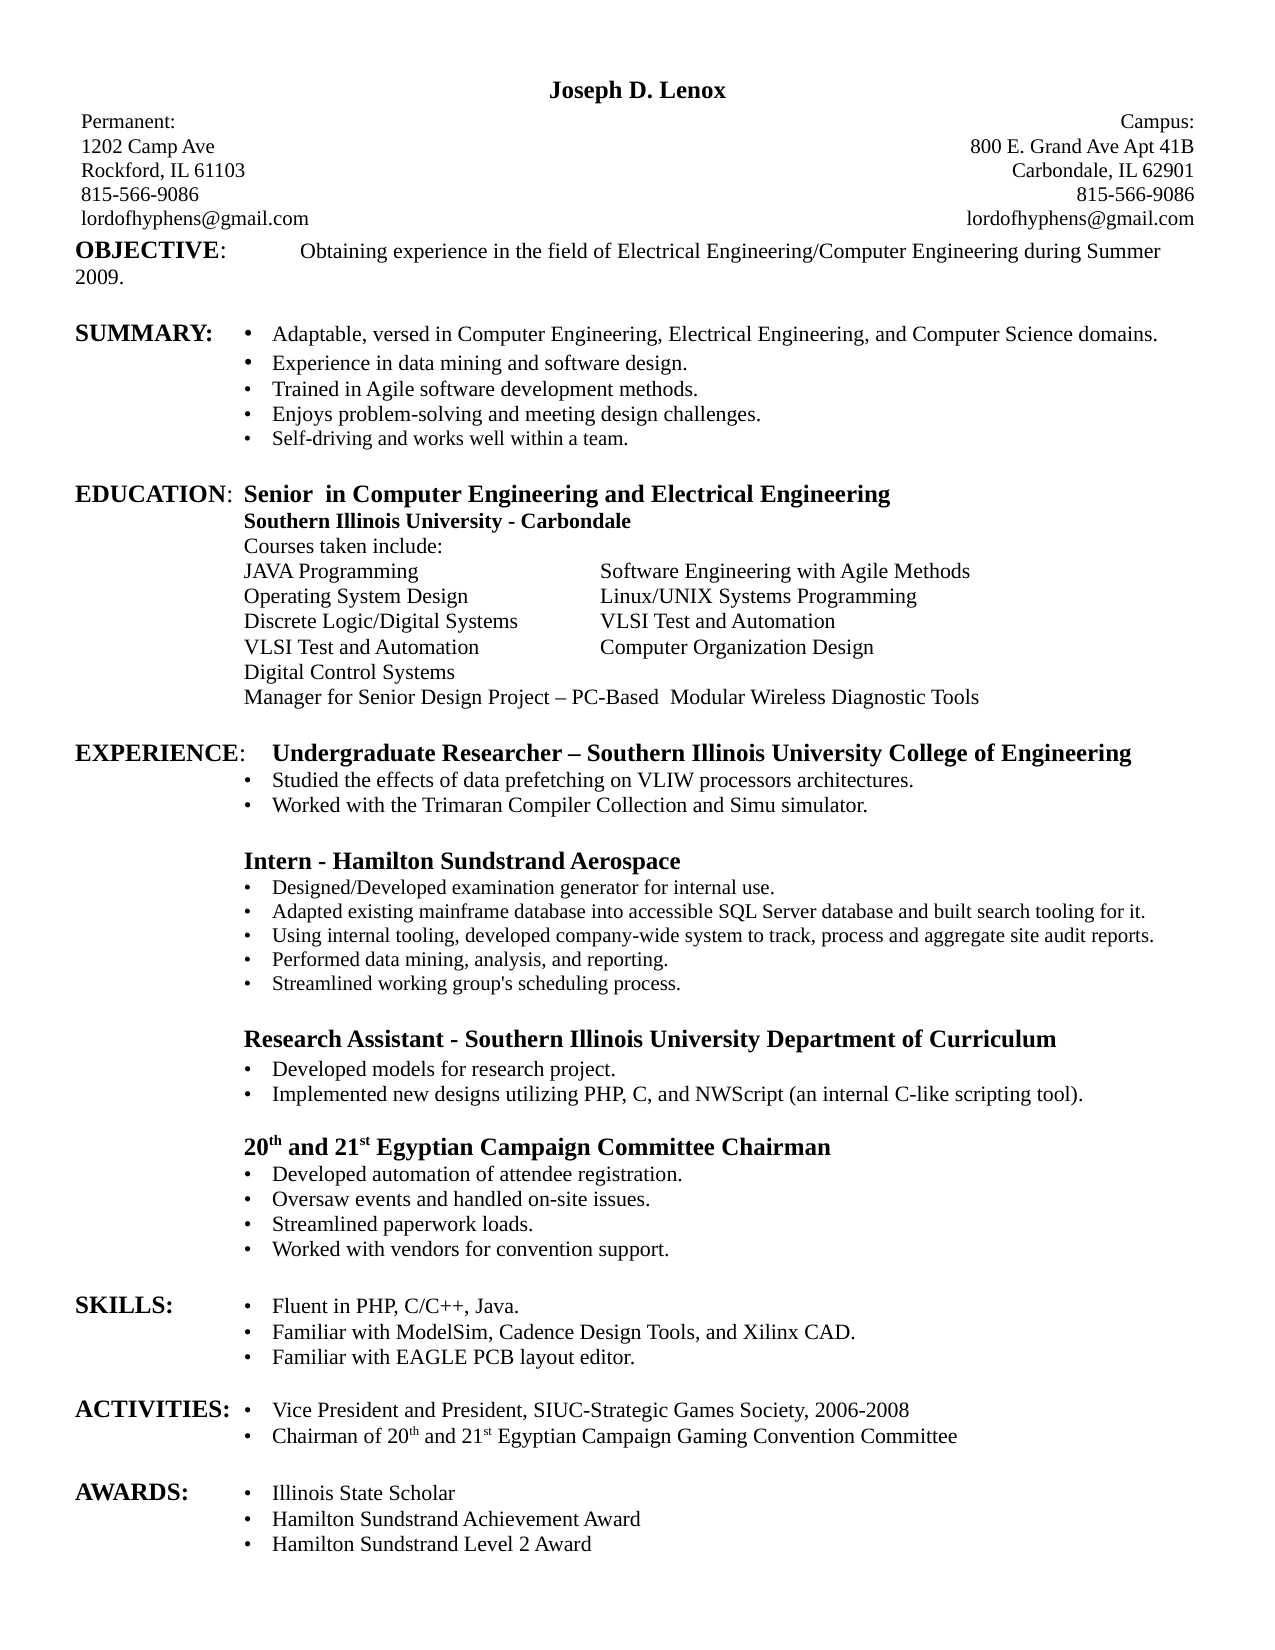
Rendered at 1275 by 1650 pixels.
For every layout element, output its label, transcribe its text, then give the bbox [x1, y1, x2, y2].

text Intern - Hamilton Sundstrand Aerospace [75, 846, 1200, 875]
text • Designed/Developed examination generator for internal use. [75, 875, 1200, 899]
text Digital Control Systems [75, 659, 1200, 684]
text • Self-driving and works well within a team. [75, 426, 1200, 450]
text Joseph D. Lenox [75, 75, 1200, 104]
text • Hamilton Sundstrand Achievement Award [75, 1506, 1200, 1531]
text • Performed data mining, analysis, and reporting. [75, 947, 1200, 971]
text • Chairman of 20th and 21st Egyptian Campaign Gaming Convention Committee [75, 1423, 1200, 1448]
text EXPERIENCE: Undergraduate Researcher – Southern Illinois University College of Engineering [75, 738, 1200, 767]
text AWARDS: • Illinois State Scholar [75, 1477, 1200, 1506]
text SKILLS: • Fluent in PHP, C/C++, Java. [75, 1290, 1200, 1319]
text ACTIVITIES: • Vice President and President, SIUC-Strategic Games Society, 2006-2008 [75, 1394, 1200, 1423]
text • Implemented new designs utilizing PHP, C, and NWScript (an internal C-like scripting tool). [75, 1081, 1200, 1107]
text OBJECTIVE: Obtaining experience in the field of Electrical Engineering/Computer Engineering during Summer 2009. [75, 236, 1200, 289]
table_header Campus: 800 E. Grand Ave Apt 41B Carbondale, IL 62901 815-566-9086 lordofhyphens@gmail.com [638, 104, 1200, 236]
table_header Permanent: 1202 Camp Ave Rockford, IL 61103 815-566-9086 lordofhyphens@gmail.com [75, 104, 637, 236]
text Manager for Senior Design Project – PC-Based Modular Wireless Diagnostic Tools [75, 684, 1200, 709]
text • Developed models for research project. [75, 1053, 1200, 1081]
text • Studied the effects of data prefetching on VLIW processors architectures. [75, 767, 1200, 792]
text Southern Illinois University - Carbondale [75, 508, 1200, 533]
text • Streamlined paperwork loads. [75, 1211, 1200, 1236]
text • Familiar with ModelSim, Cadence Design Tools, and Xilinx CAD. [75, 1319, 1200, 1344]
text • Experience in data mining and software design. [75, 347, 1200, 376]
text VLSI Test and Automation Computer Organization Design [75, 634, 1200, 659]
text • Trained in Agile software development methods. [75, 376, 1200, 401]
text Discrete Logic/Digital Systems VLSI Test and Automation [75, 608, 1200, 634]
text • Streamlined working group's scheduling process. [75, 971, 1200, 995]
text • Hamilton Sundstrand Level 2 Award [75, 1531, 1200, 1556]
text Operating System Design Linux/UNIX Systems Programming [75, 583, 1200, 608]
text SUMMARY: • Adaptable, versed in Computer Engineering, Electrical Engineering, and Computer Science domains. [75, 318, 1200, 347]
text • Familiar with EAGLE PCB layout editor. [75, 1344, 1200, 1369]
text • Using internal tooling, developed company-wide system to track, process and aggregate site audit reports. [75, 923, 1200, 947]
text Courses taken include: [75, 533, 1200, 558]
text • Developed automation of attendee registration. [75, 1161, 1200, 1186]
text EDUCATION: Senior in Computer Engineering and Electrical Engineering [75, 479, 1200, 508]
text 20th and 21st Egyptian Campaign Committee Chairman [75, 1132, 1200, 1161]
text Research Assistant - Southern Illinois University Department of Curriculum [75, 1024, 1200, 1053]
text • Adapted existing mainframe database into accessible SQL Server database and built search tooling for it. [75, 899, 1200, 923]
text JAVA Programming Software Engineering with Agile Methods [75, 558, 1200, 583]
text • Worked with vendors for convention support. [75, 1236, 1200, 1261]
text • Oversaw events and handled on-site issues. [75, 1186, 1200, 1211]
text • Worked with the Trimaran Compiler Collection and Simu simulator. [75, 792, 1200, 817]
text • Enjoys problem-solving and meeting design challenges. [75, 401, 1200, 426]
